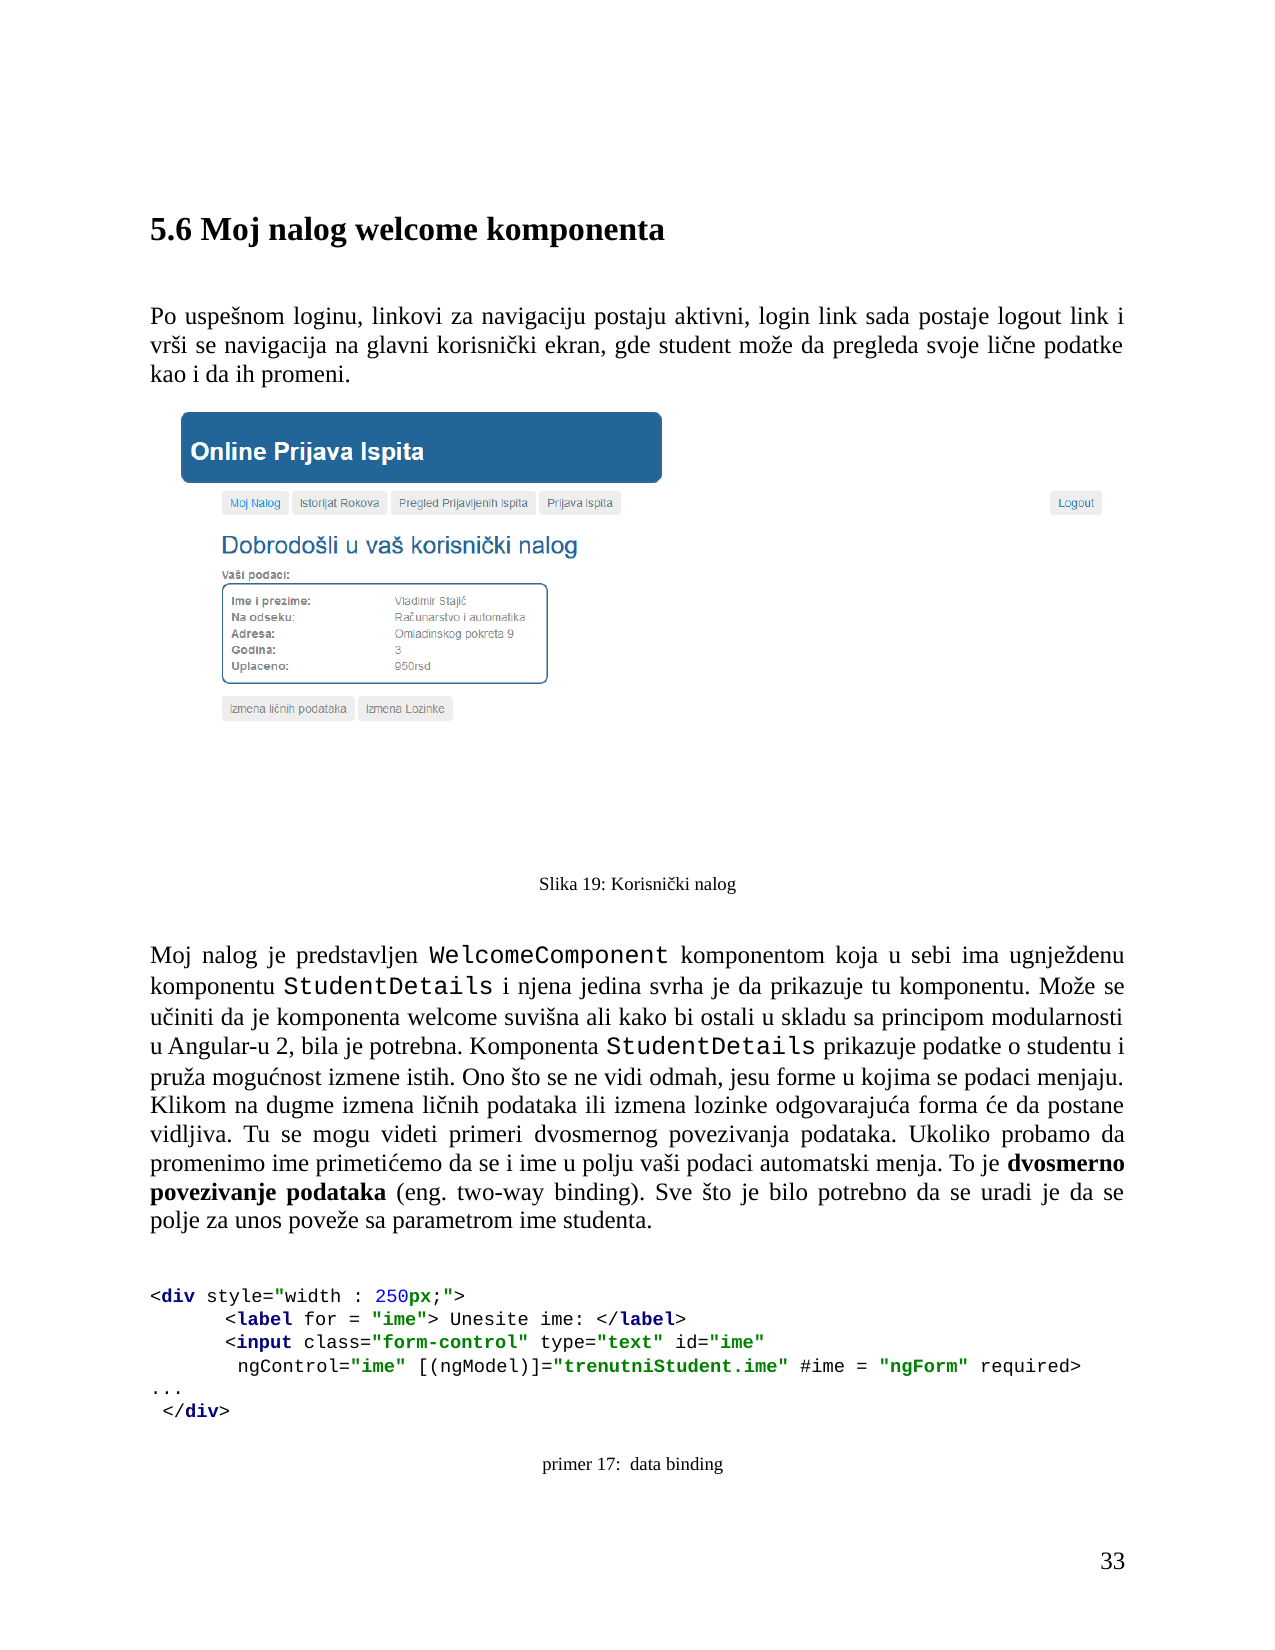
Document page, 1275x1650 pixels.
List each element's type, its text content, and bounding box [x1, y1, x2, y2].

text ngControl="ime" [(ngModel)]="trenutniStudent.ime" #ime = "ngForm" required> [150, 1355, 1125, 1378]
text Po uspešnom loginu, linkovi za navigaciju postaju aktivni, login link sada postaje logout link i vrši se navigacija na glavni korisnički ekran, gde student može da pregleda svoje lične podatke kao i da ih promeni. [150, 301, 1125, 387]
text </div> [150, 1400, 1125, 1423]
text Moj nalog je predstavljen WelcomeComponent komponentom koja u sebi ima ugnježdenu komponentu StudentDetails i njena jedina svrha je da prikazuje tu komponentu. Može se učiniti da je komponenta welcome suvišna ali kako bi ostali u skladu sa principom modularnosti u Angular-u 2, bila je potrebna. Komponenta StudentDetails prikazuje podatke o studentu i pruža mogućnost izmene istih. Ono što se ne vidi odmah, jesu forme u kojima se podaci menjaju. Klikom na dugme izmena ličnih podataka ili izmena lozinke odgovarajuća forma će da postane vidljiva. Tu se mogu videti primeri dvosmernog povezivanja podataka. Ukoliko probamo da promenimo ime primetićemo da se i ime u polju vaši podaci automatski menja. To je dvosmerno povezivanje podataka (eng. two-way binding). Sve što je bilo potrebno da se uradi je da se polje za unos poveže sa parametrom ime studenta. [150, 940, 1125, 1234]
text primer 17: data binding [150, 1453, 1125, 1474]
text <div style="width : 250px;"> [150, 1286, 1125, 1308]
picture [152, 399, 1128, 841]
text <label for = "ime"> Unesite ime: </label> [150, 1308, 1125, 1331]
text Slika 19: Korisnički nalog [150, 873, 1125, 895]
text ... [150, 1378, 1125, 1400]
subtitle 5.6 Moj nalog welcome komponenta [150, 209, 1125, 248]
text <input class="form-control" type="text" id="ime" [150, 1331, 1125, 1355]
